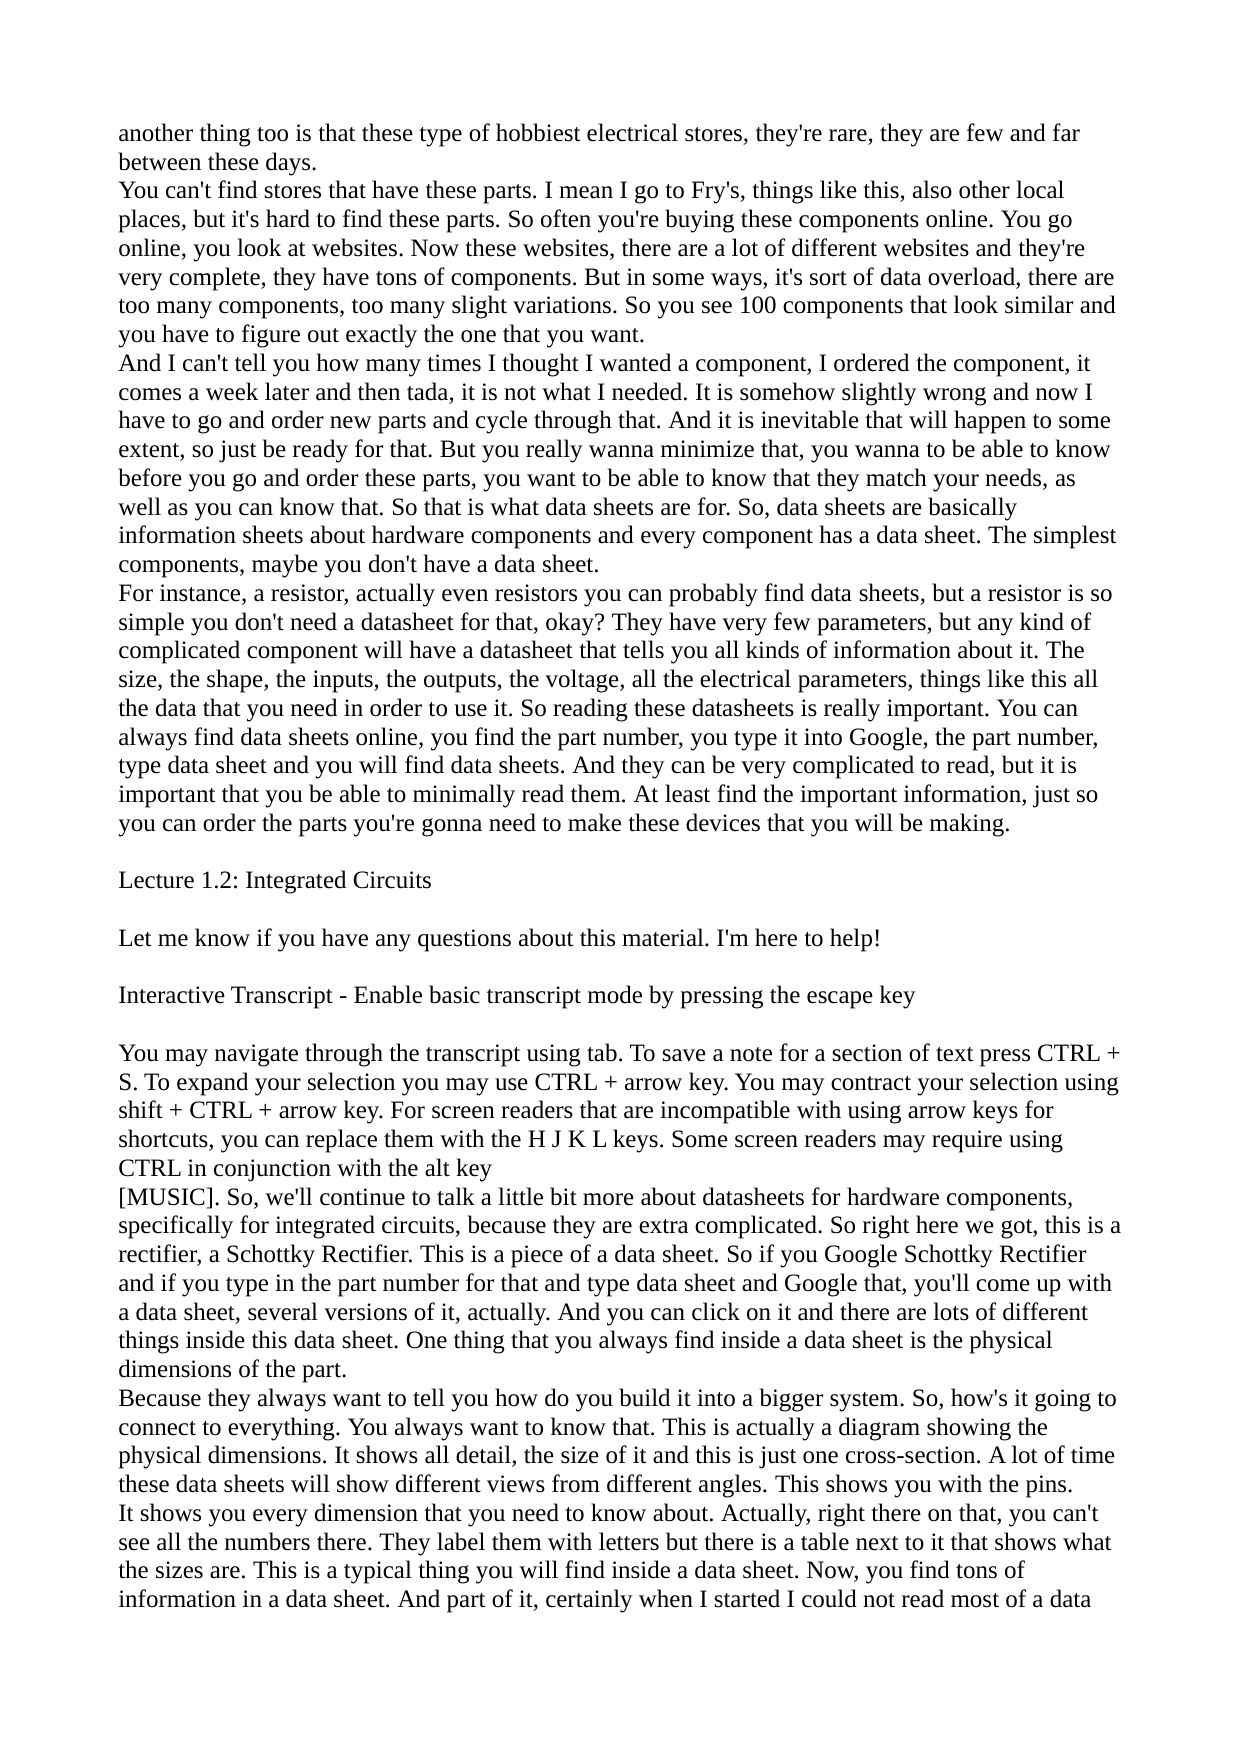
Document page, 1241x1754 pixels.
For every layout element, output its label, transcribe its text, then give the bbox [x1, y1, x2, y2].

text ​Because they always want to tell you how do you build it into a bigger system. ​So, how's it going to connect to everything. ​You always want to know that. ​This is actually a diagram showing the physical dimensions. ​It shows all detail, the size of it and this is just one cross-section. ​A lot of time these data sheets will show different views from different angles. ​This shows you with the pins. [118, 1383, 1122, 1498]
text ​You can't find stores that have these parts. ​I mean I go to Fry's, things like this, also other local places, but ​it's hard to find these parts. ​So often you're buying these components online. ​You go online, you look at websites. ​Now these websites, there are a lot of different websites and ​they're very complete, they have tons of components. ​But in some ways, it's sort of data overload, there are too many components, ​too many slight variations. ​So you see 100 components that look similar and ​you have to figure out exactly the one that you want. [118, 176, 1122, 348]
text Let me know if you have any questions about this material. I'm here to help! [118, 923, 1122, 952]
text Interactive Transcript - Enable basic transcript mode by pressing the escape key [118, 981, 1122, 1009]
text Lecture 1.2: Integrated Circuits [118, 866, 1122, 894]
text ​And I can't tell you how many times I thought I wanted a component, I ordered ​the component, it comes a week later and then tada, it is not what I needed. ​It is somehow slightly wrong and now I have to go and order new parts and ​cycle through that. ​And it is inevitable that will happen to some extent, so just be ready for that. ​But you really wanna minimize that, you wanna to be able to know before you go and ​order these parts, you want to be able to know that they match your needs, ​as well as you can know that. ​So that is what data sheets are for. ​So, data sheets are basically information sheets about hardware components and ​every component has a data sheet. ​The simplest components, maybe you don't have a data sheet. [118, 348, 1122, 578]
text ​For instance, a resistor, actually even resistors you can probably find data ​sheets, but a resistor is so simple you don't need a datasheet for that, okay? ​They have very few parameters, but any kind of complicated ​component will have a datasheet that tells you all kinds of information about it. ​The size, the shape, the inputs, the outputs, the voltage, all the electrical ​parameters, things like this all the data that you need in order to use it. ​So reading these datasheets is really important. ​You can always find data sheets online, you find the part number, you type ​it into Google, the part number, type data sheet and you will find data sheets. ​And they can be very complicated to read, but ​it is important that you be able to minimally read them. ​At least find the important information, just so you can order the parts you're ​gonna need to make these devices that you will be making. [118, 578, 1122, 837]
text another thing too is that these type of hobbiest electrical stores, ​they're rare, they are few and far between these days. [118, 118, 1122, 176]
text You may navigate through the transcript using tab. To save a note for a section of text press CTRL + S. To expand your selection you may use CTRL + arrow key. You may contract your selection using shift + CTRL + arrow key. For screen readers that are incompatible with using arrow keys for shortcuts, you can replace them with the H J K L keys. Some screen readers may require using CTRL in conjunction with the alt key [118, 1038, 1122, 1182]
text ​It shows you every dimension that you need to know about. ​Actually, right there on that, you can't see all the numbers there. ​They label them with letters but ​there is a table next to it that shows what the sizes are. ​This is a typical thing you will find inside a data sheet. ​Now, you find tons of information in a data sheet. ​And part of it, certainly when I started I could not read most of a data [118, 1498, 1122, 1613]
text ​ [118, 952, 1122, 981]
text ​[MUSIC]. ​So, we'll continue to talk a little bit more about datasheets for ​hardware components, specifically for integrated circuits, ​because they are extra complicated. ​So right here we got, this is a rectifier, a Schottky Rectifier. ​This is a piece of a data sheet. ​So if you Google Schottky Rectifier and if you type in the part number for that and ​type data sheet and Google that, you'll come up with a data sheet, ​several versions of it, actually. ​And you can click on it and ​there are lots of different things inside this data sheet. ​One thing that you always find inside a data sheet ​is the physical dimensions of the part. [118, 1182, 1122, 1383]
